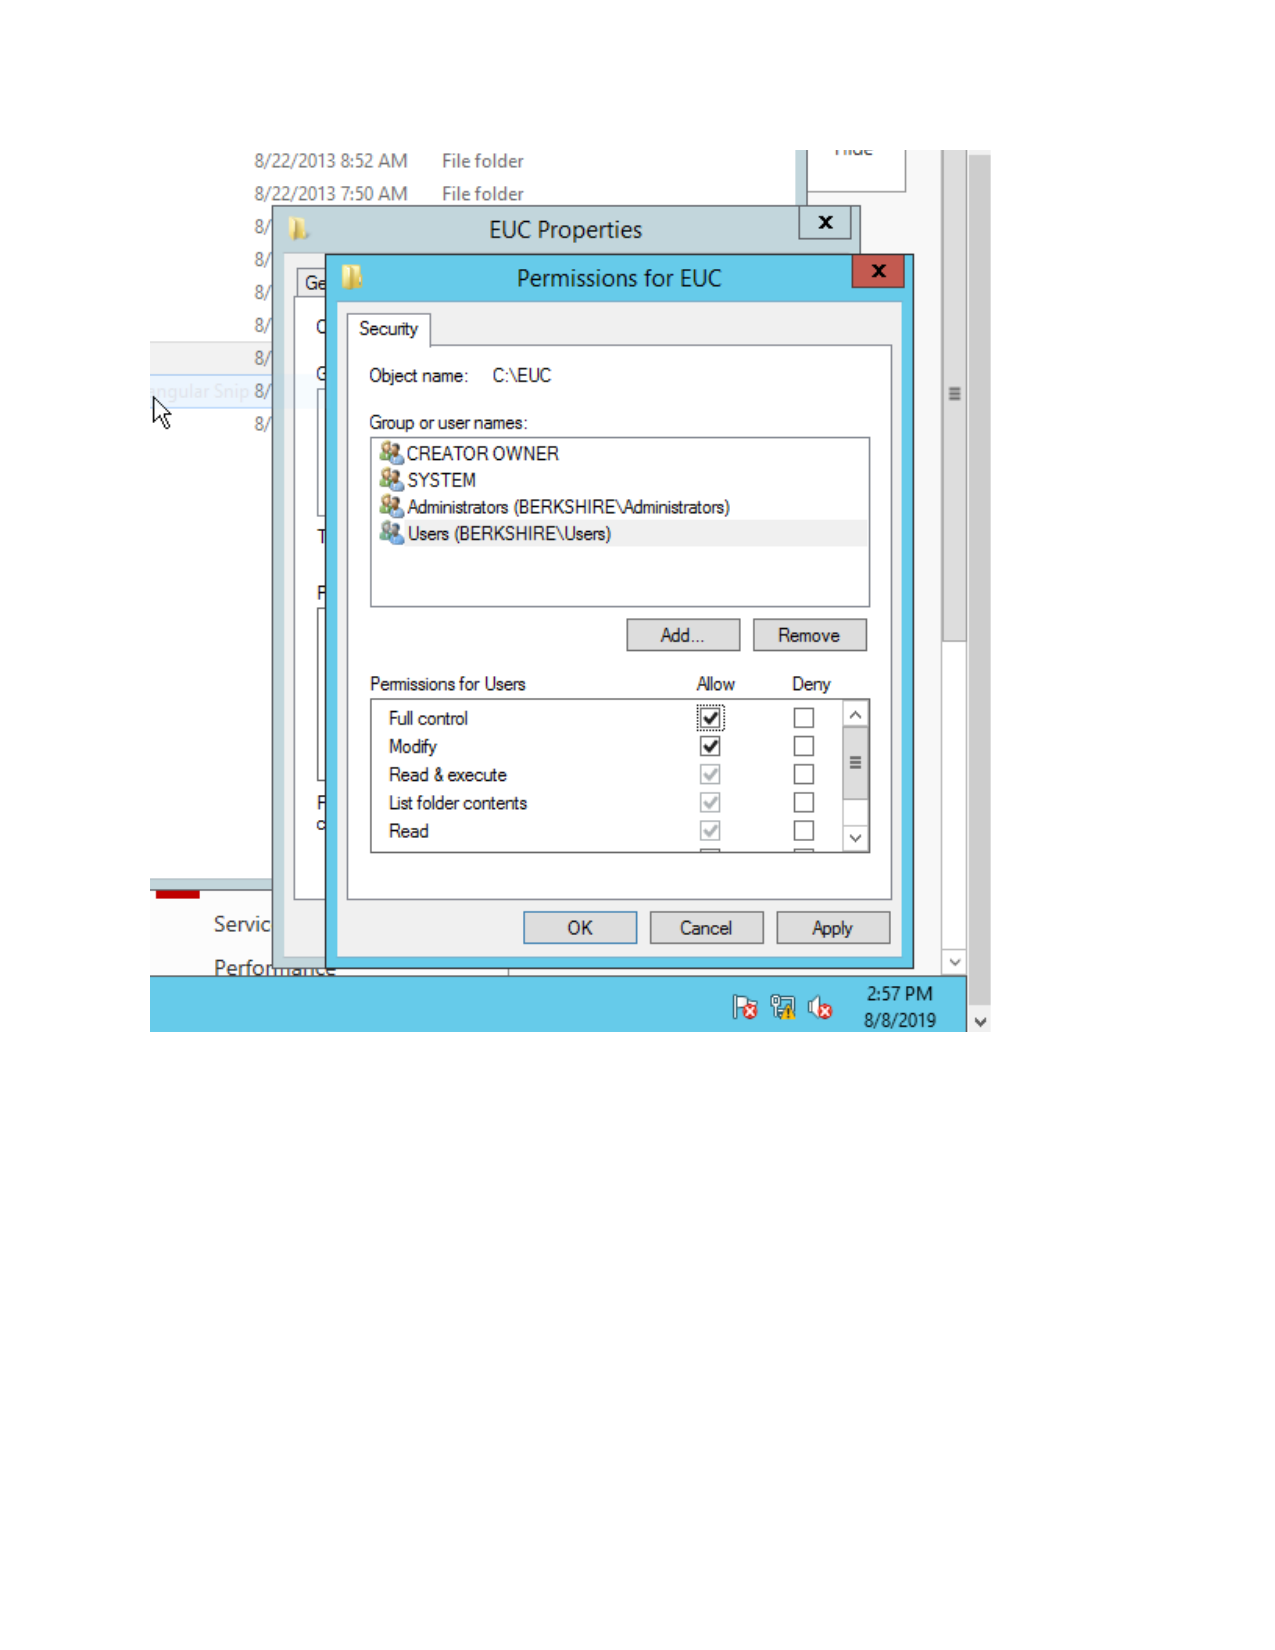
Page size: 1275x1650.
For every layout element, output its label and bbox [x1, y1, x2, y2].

picture [150, 150, 991, 1032]
